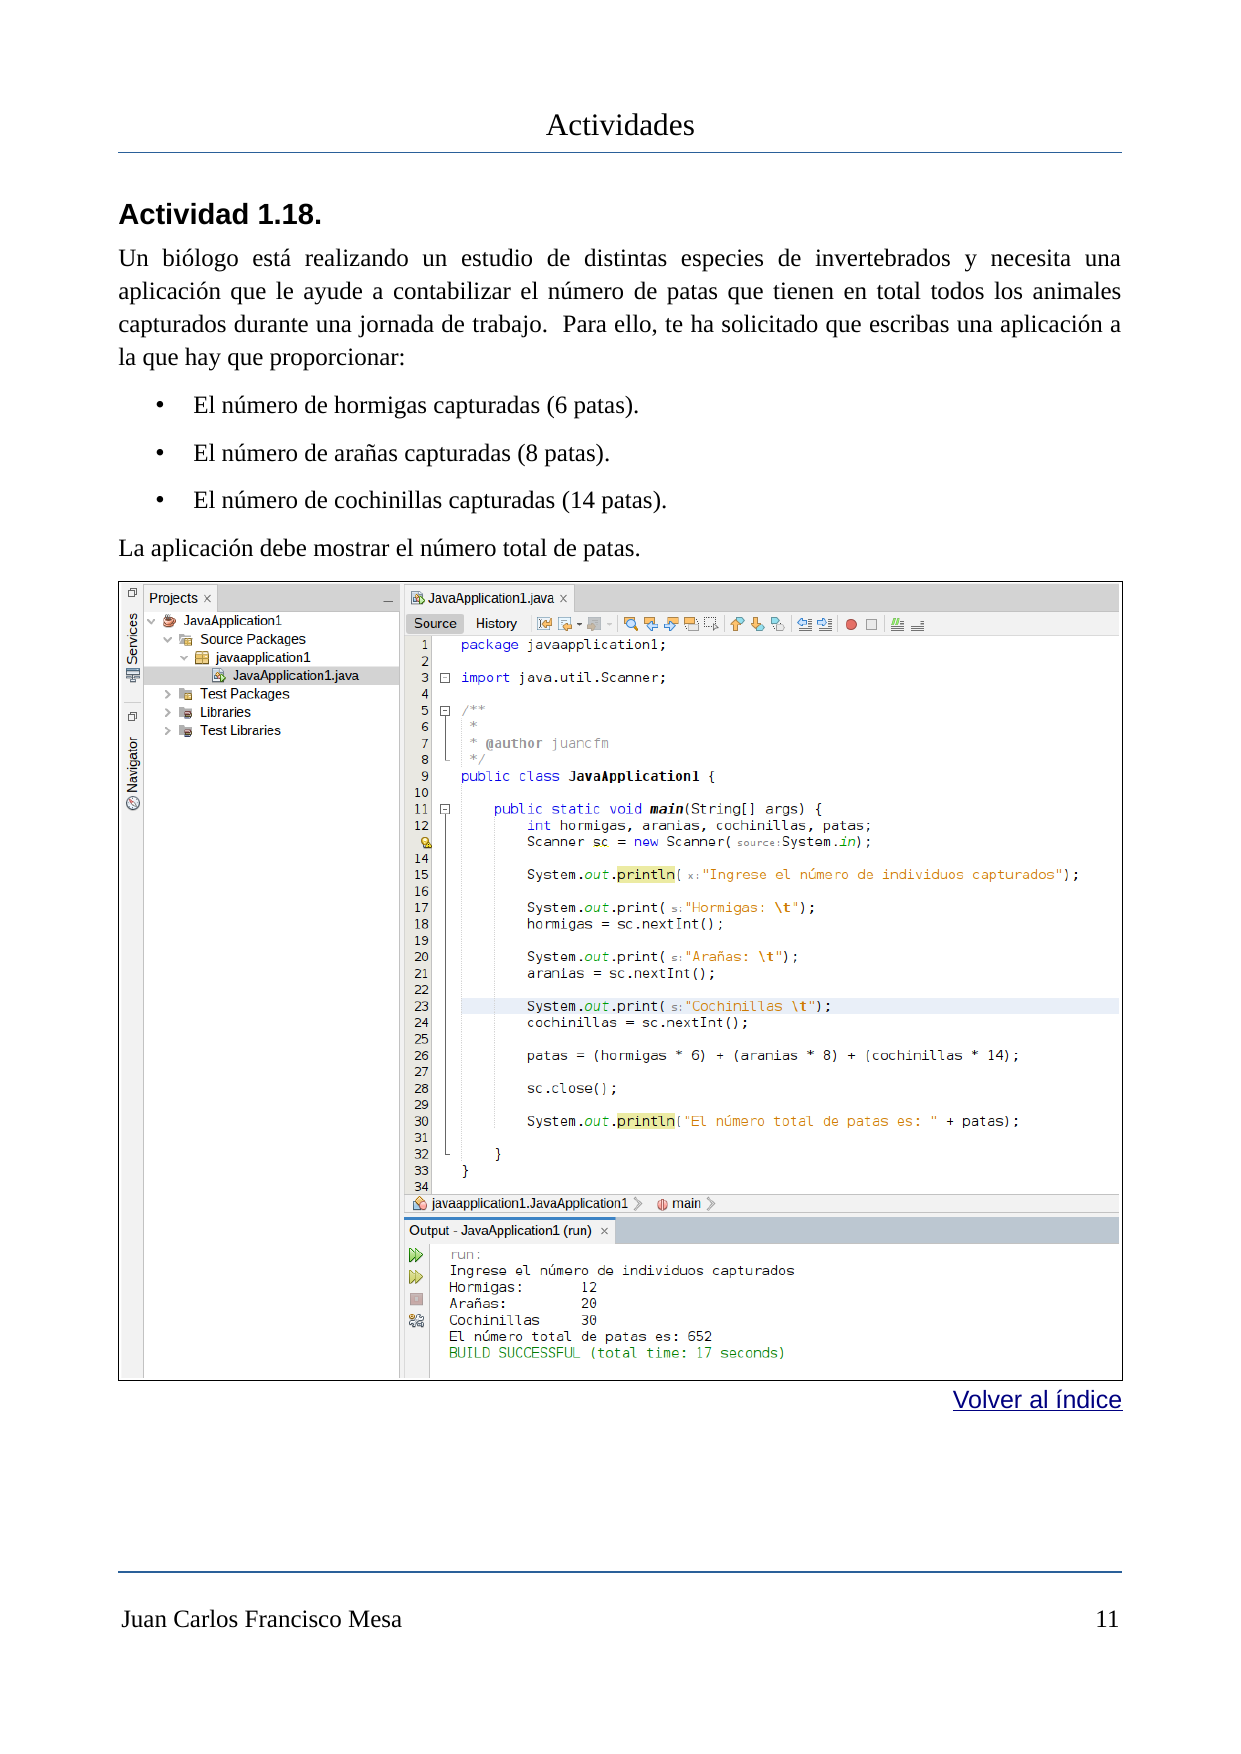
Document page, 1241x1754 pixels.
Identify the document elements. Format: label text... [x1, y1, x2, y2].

text Volver al índice [118, 1381, 1122, 1413]
list El número de hormigas capturadas (6 patas). [156, 390, 1122, 419]
text Un biólogo está realizando un estudio de distintas especies de invertebrados y necesita una aplicación que le ayude a contabilizar el número de patas que tienen en total todos los animales capturados durante una jornada de trabajo. Para ello, te ha solicitado que escribas una aplicación a la que hay que proporcionar: [118, 243, 1122, 371]
list El número de arañas capturadas (8 patas). [156, 438, 1122, 466]
text La aplicación debe mostrar el número total de patas. [118, 533, 1122, 562]
subtitle Actividad 1.18. [118, 197, 1122, 231]
text [119, 582, 1122, 1380]
list El número de cochinillas capturadas (14 patas). [156, 485, 1122, 514]
picture [121, 583, 1119, 1378]
